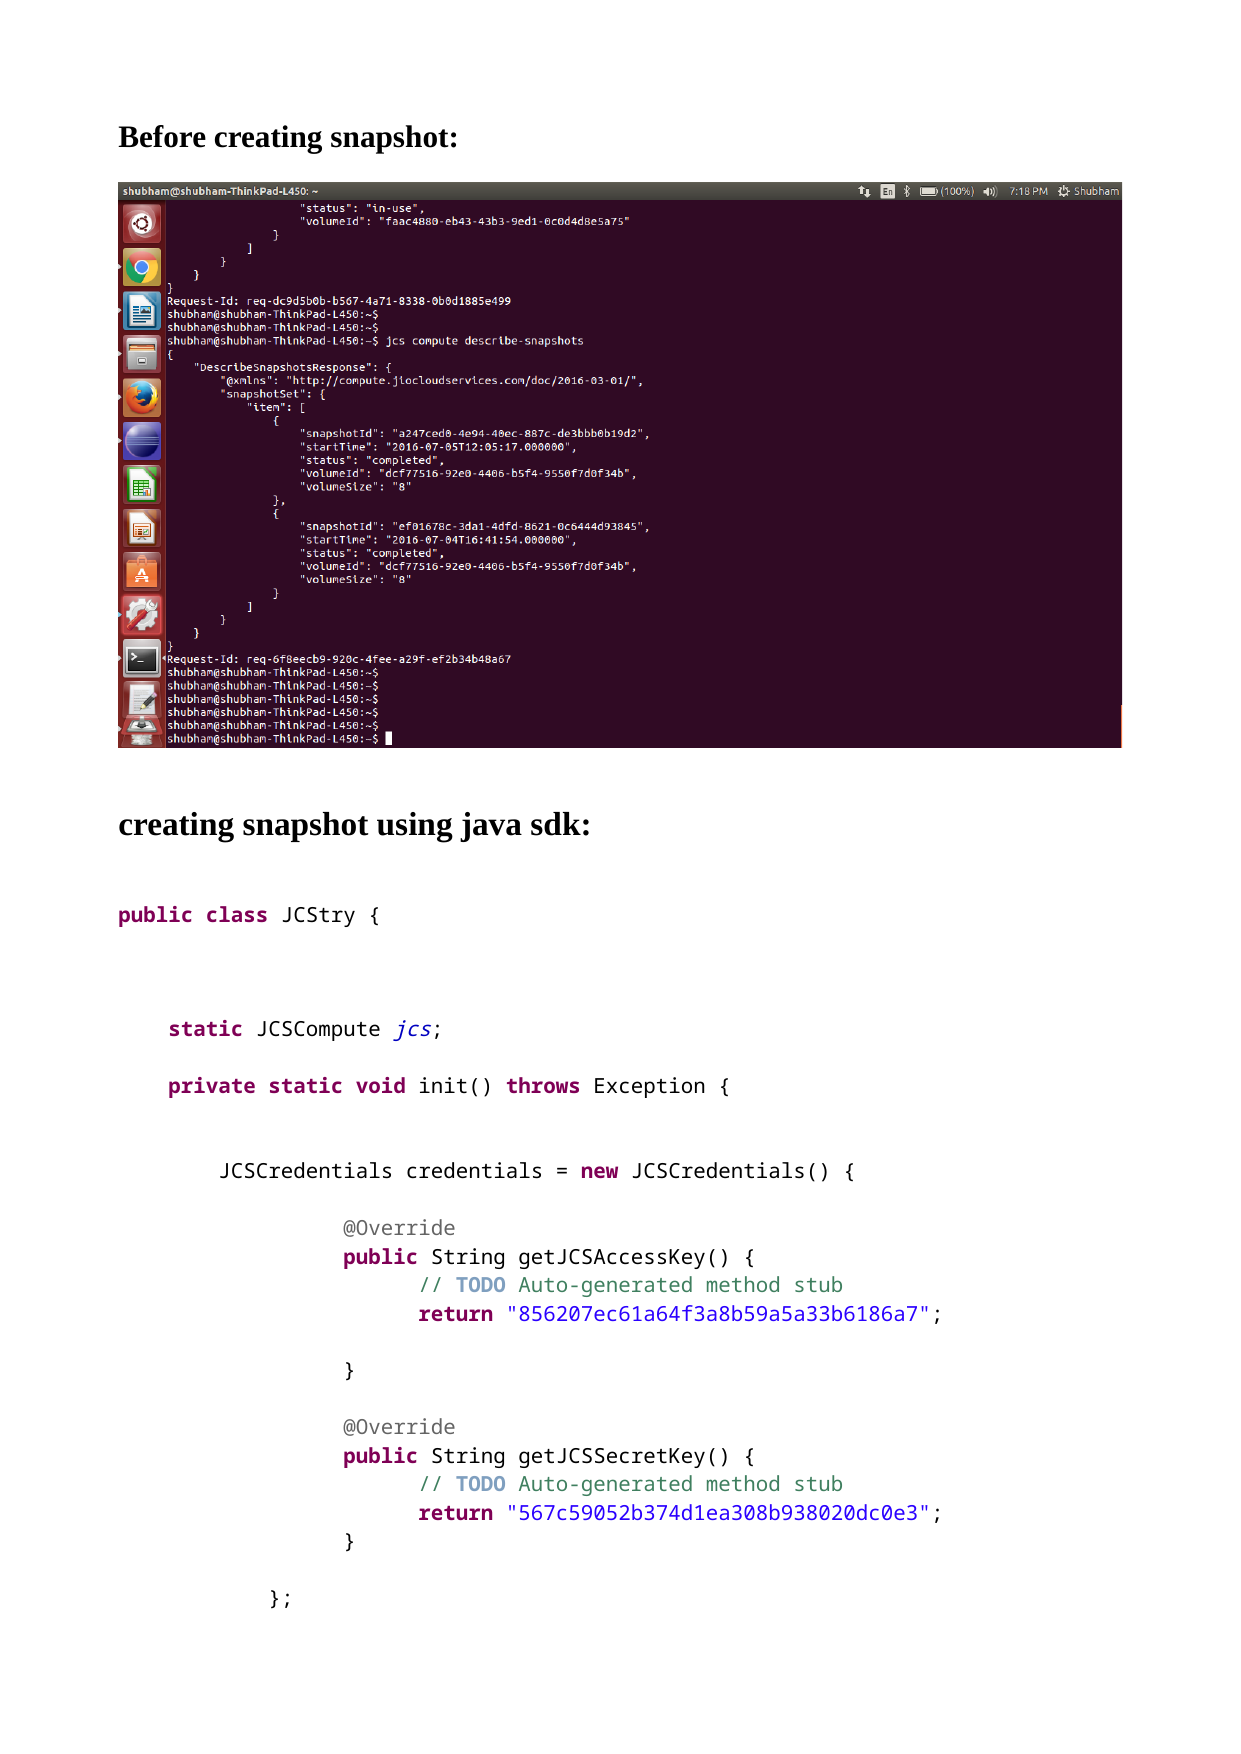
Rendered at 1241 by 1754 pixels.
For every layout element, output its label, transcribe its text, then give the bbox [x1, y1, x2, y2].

text JCSCredentials credentials = new JCSCredentials() { [118, 1156, 1122, 1185]
text ­Before creating snapshot: [118, 118, 1122, 154]
text // TODO Auto-generated method stub [118, 1469, 1122, 1498]
text creating snapshot using java sdk: [118, 805, 1122, 843]
text @Override [118, 1213, 1122, 1242]
text } [118, 1526, 1122, 1554]
text static JCSCompute jcs; [118, 1014, 1122, 1043]
text @Override [118, 1412, 1122, 1441]
text // TODO Auto-generated method stub [118, 1270, 1122, 1299]
text private static void init() throws Exception { [118, 1071, 1122, 1099]
text return "856207ec61a64f3a8b59a5a33b6186a7"; [118, 1299, 1122, 1327]
picture [118, 182, 1123, 748]
text }; [118, 1583, 1122, 1611]
text public class JCStry { [118, 901, 1122, 929]
text } [118, 1356, 1122, 1384]
text return "567c59052b374d1ea308b938020dc0e3"; [118, 1498, 1122, 1526]
text public String getJCSSecretKey() { [118, 1441, 1122, 1469]
text public String getJCSAccessKey() { [118, 1242, 1122, 1270]
